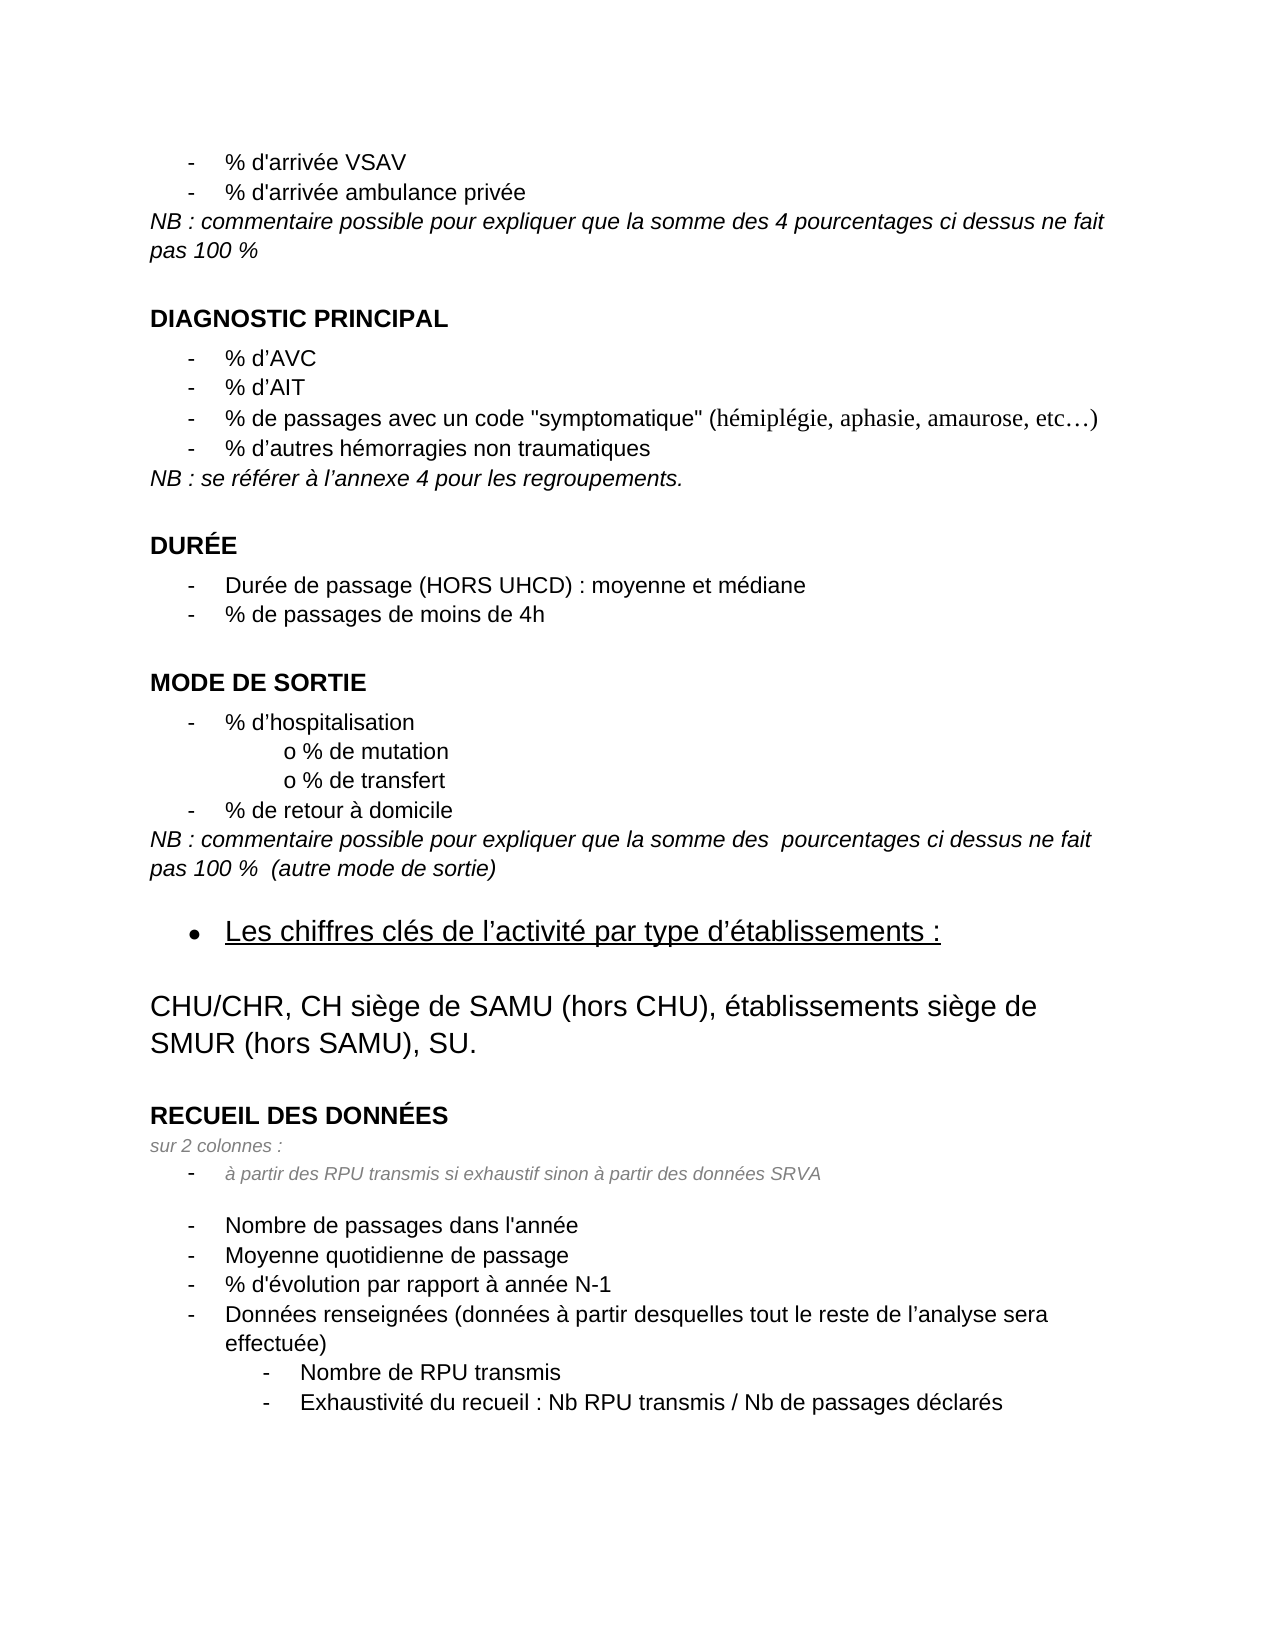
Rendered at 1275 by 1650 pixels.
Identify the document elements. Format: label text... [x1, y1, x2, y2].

list % d’autres hémorragies non traumatiques [187, 436, 1125, 462]
text o % de mutation [283, 739, 1125, 764]
list % d'évolution par rapport à année N-1 [187, 1272, 1125, 1298]
list % de retour à domicile [187, 797, 1125, 823]
list % d’AVC [187, 345, 1125, 371]
list Les chiffres clés de l’activité par type d’établissements : [187, 915, 1125, 947]
list Moyenne quotidienne de passage [187, 1243, 1125, 1268]
text CHU/CHR, CH siège de SAMU (hors CHU), établissements siège de SMUR (hors SAMU), SU. [150, 990, 1125, 1060]
list Exhaustivité du recueil : Nb RPU transmis / Nb de passages déclarés [262, 1389, 1125, 1415]
list % d’hospitalisation [187, 709, 1125, 735]
list Données renseignées (données à partir desquelles tout le reste de l’analyse sera effectuée) [187, 1301, 1125, 1356]
list % de passages avec un code "symptomatique" (hémiplégie, aphasie, amaurose, etc…) [187, 404, 1125, 432]
text o % de transfert [283, 768, 1125, 794]
list Nombre de passages dans l'année [187, 1213, 1125, 1239]
list à partir des RPU transmis si exhaustif sinon à partir des données SRVA [187, 1160, 1125, 1185]
text NB : commentaire possible pour expliquer que la somme des pourcentages ci dessus ne fait pas 100 % (autre mode de sortie) [150, 827, 1125, 882]
list % de passages de moins de 4h [187, 602, 1125, 628]
text sur 2 colonnes : [150, 1136, 1125, 1157]
list % d'arrivée ambulance privée [187, 179, 1125, 205]
text NB : commentaire possible pour expliquer que la somme des 4 pourcentages ci dessus ne fait pas 100 % [150, 209, 1125, 264]
text NB : se référer à l’annexe 4 pour les regroupements. [150, 465, 1125, 491]
subtitle DIAGNOSTIC PRINCIPAL [150, 305, 1125, 333]
text RECUEIL DES DONNÉES [150, 1102, 1125, 1130]
list Durée de passage (HORS UHCD) : moyenne et médiane [187, 573, 1125, 598]
subtitle MODE DE SORTIE [150, 669, 1125, 697]
subtitle DURÉE [150, 532, 1125, 560]
list Nombre de RPU transmis [262, 1360, 1125, 1386]
list % d’AIT [187, 375, 1125, 400]
list % d'arrivée VSAV [187, 150, 1125, 176]
